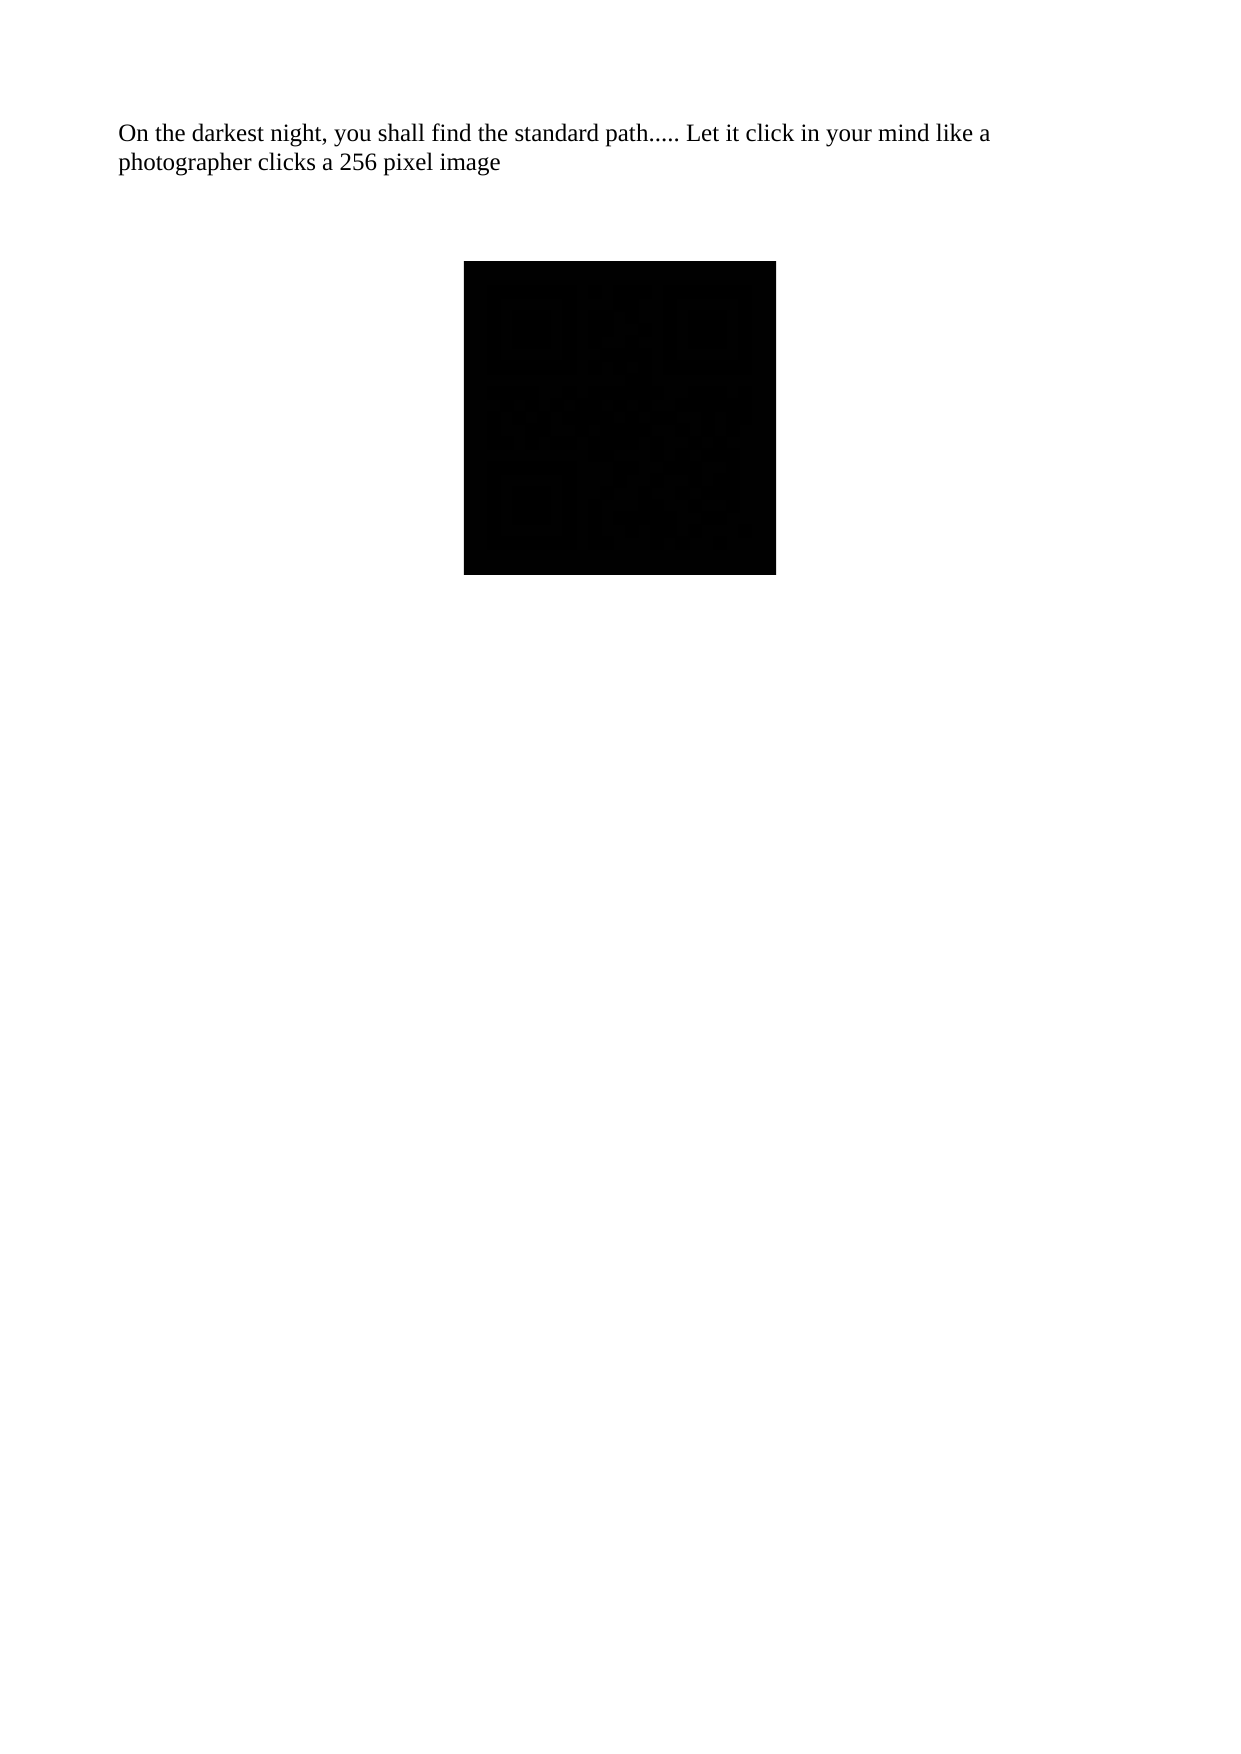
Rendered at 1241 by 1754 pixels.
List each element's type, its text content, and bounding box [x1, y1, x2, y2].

text On the darkest night, you shall find the standard path..... Let it click in your mind like a photographer clicks a 256 pixel image [118, 118, 1122, 176]
picture [463, 261, 777, 575]
